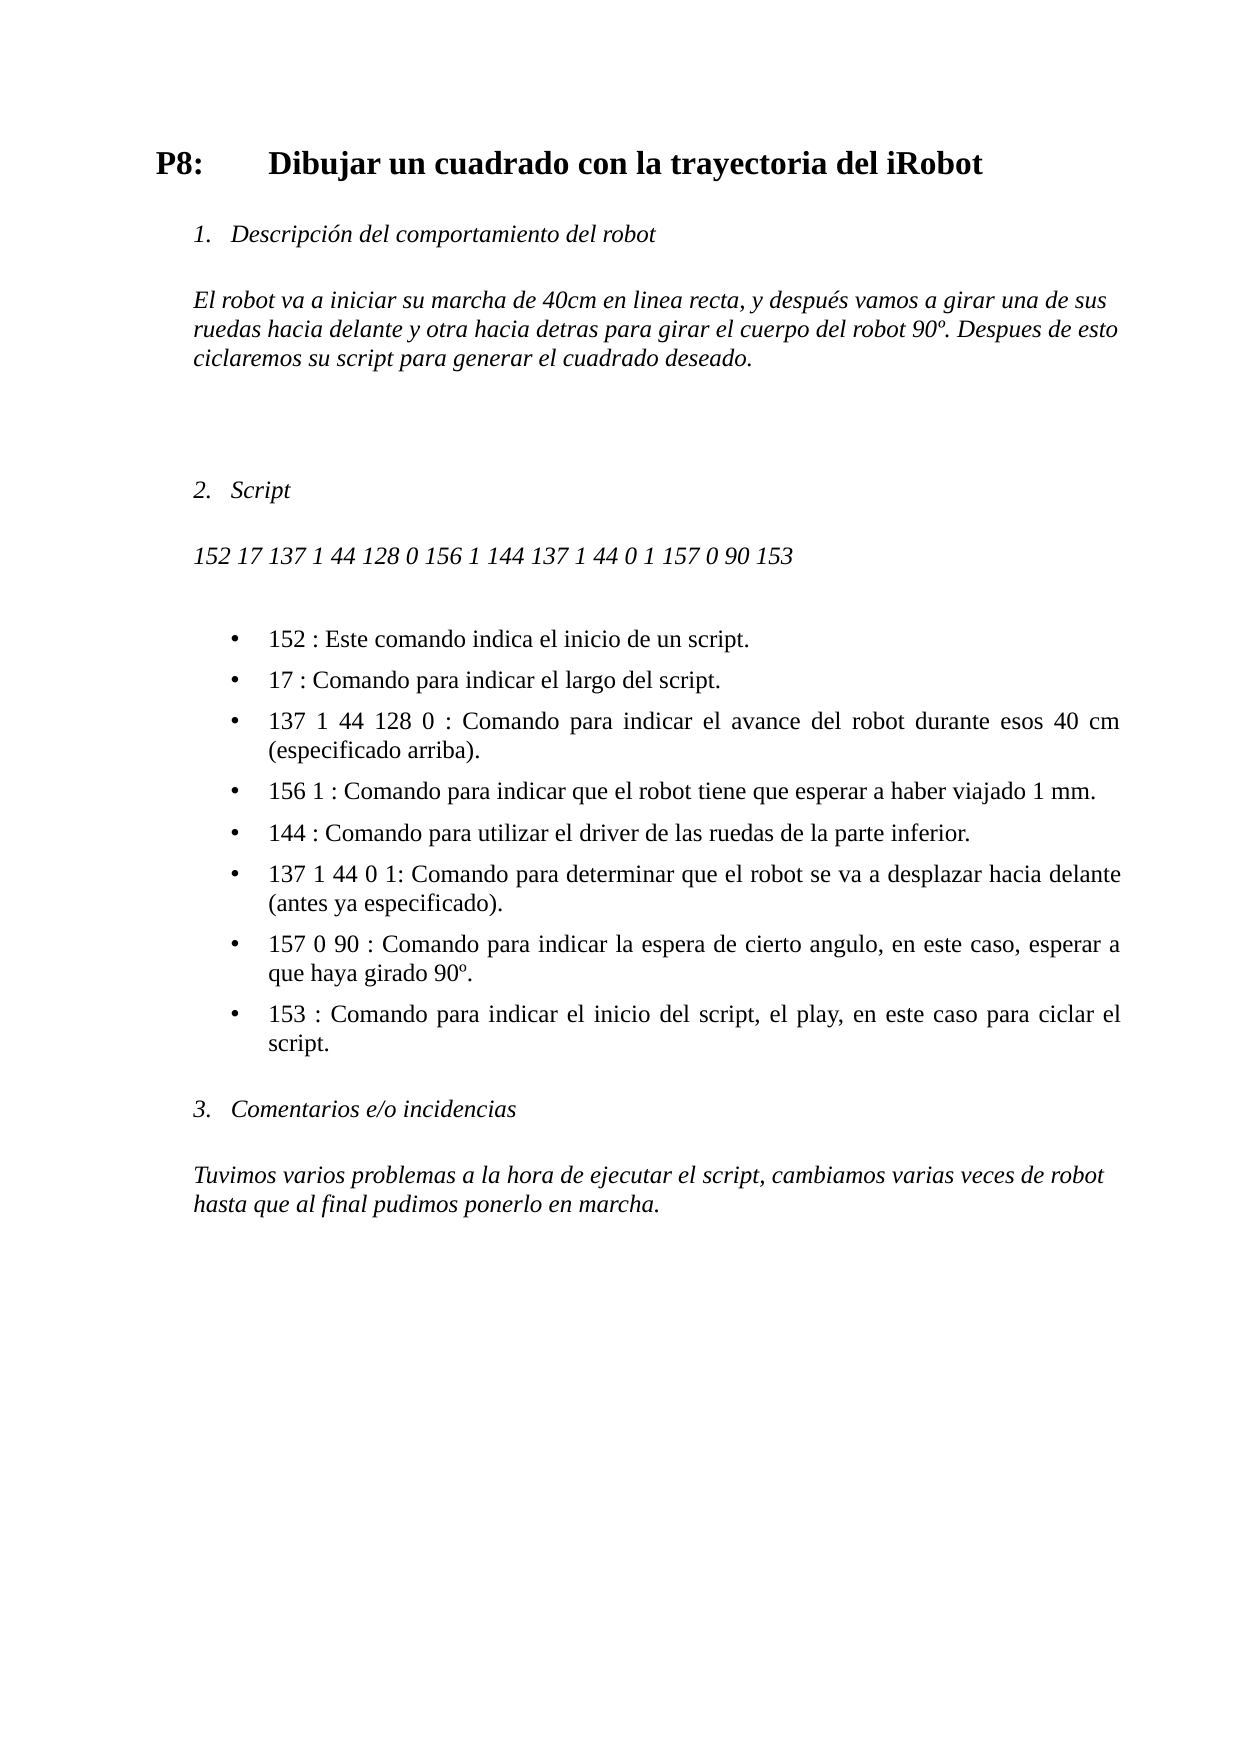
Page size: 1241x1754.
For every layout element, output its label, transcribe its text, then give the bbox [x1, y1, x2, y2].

subtitle Script [193, 475, 1122, 504]
list 152 : Este comando indica el inicio de un script. [231, 624, 1122, 653]
subtitle Descripción del comportamiento del robot [193, 219, 1122, 248]
subtitle El robot va a iniciar su marcha de 40cm en linea recta, y después vamos a girar una de sus ruedas hacia delante y otra hacia detras para girar el cuerpo del robot 90º. Despues de esto ciclaremos su script para generar el cuadrado deseado. [156, 285, 1122, 371]
list 153 : Comando para indicar el inicio del script, el play, en este caso para ciclar el script. [231, 999, 1122, 1056]
list 17 : Comando para indicar el largo del script. [231, 665, 1122, 694]
list 156 1 : Comando para indicar que el robot tiene que esperar a haber viajado 1 mm. [231, 776, 1122, 805]
subtitle Dibujar un cuadrado con la trayectoria del iRobot [156, 143, 1122, 181]
subtitle 152 17 137 1 44 128 0 156 1 144 137 1 44 0 1 157 0 90 153 [156, 541, 1122, 570]
list 137 1 44 128 0 : Comando para indicar el avance del robot durante esos 40 cm (especificado arriba). [231, 706, 1122, 764]
subtitle Tuvimos varios problemas a la hora de ejecutar el script, cambiamos varias veces de robot hasta que al final pudimos ponerlo en marcha. [156, 1160, 1122, 1218]
list 137 1 44 0 1: Comando para determinar que el robot se va a desplazar hacia delante (antes ya especificado). [231, 859, 1122, 916]
subtitle Comentarios e/o incidencias [193, 1094, 1122, 1123]
list 157 0 90 : Comando para indicar la espera de cierto angulo, en este caso, esperar a que haya girado 90º. [231, 929, 1122, 986]
list 144 : Comando para utilizar el driver de las ruedas de la parte inferior. [231, 818, 1122, 846]
